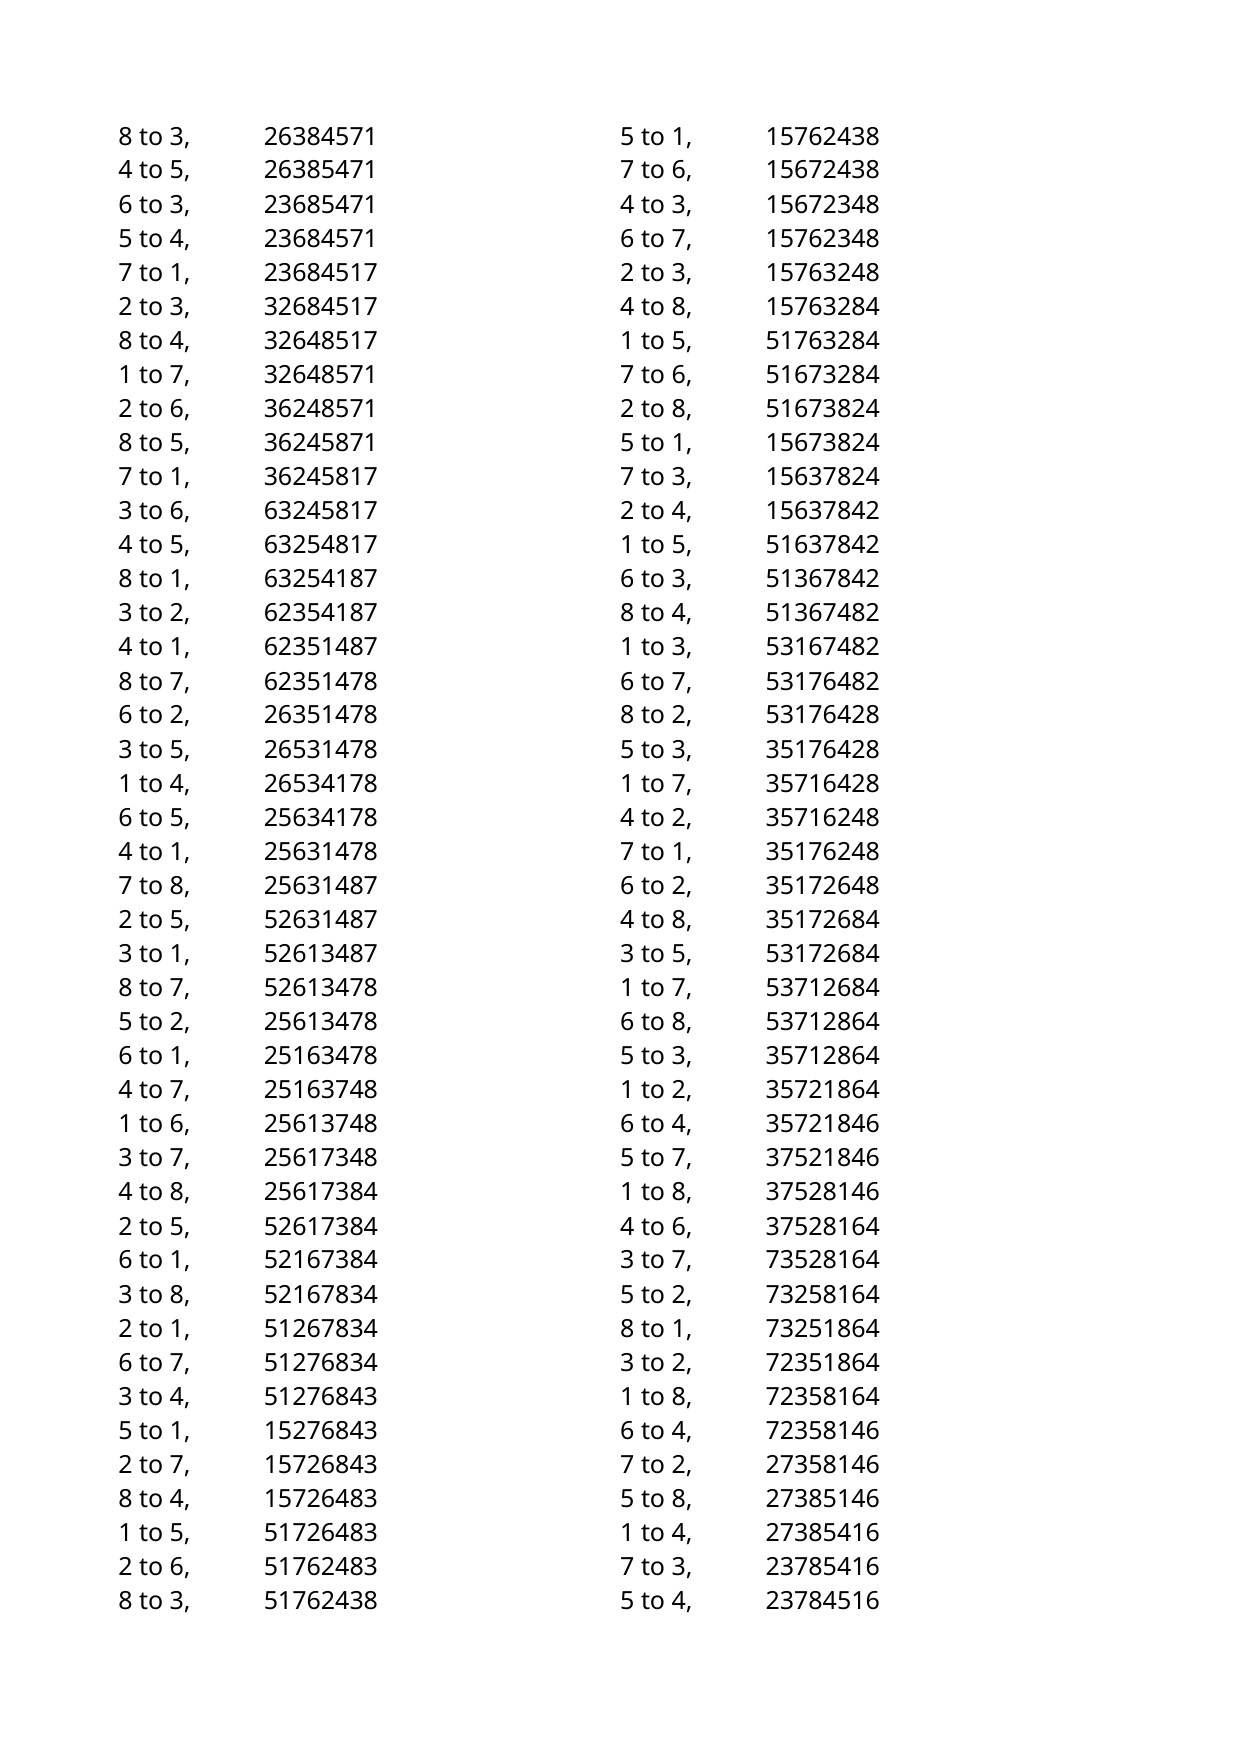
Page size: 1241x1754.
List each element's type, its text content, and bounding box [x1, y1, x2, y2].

text 1 to 8, 37528146 [620, 1174, 1122, 1208]
text 7 to 8, 25631487 [118, 867, 620, 902]
text 3 to 7, 73528164 [620, 1242, 1122, 1276]
text 3 to 2, 72351864 [620, 1344, 1122, 1378]
text 6 to 3, 23685471 [118, 186, 620, 220]
text 8 to 3, 26384571 [118, 118, 620, 152]
text 7 to 6, 15672438 [620, 152, 1122, 186]
text 4 to 1, 25631478 [118, 833, 620, 867]
text 5 to 1, 15673824 [620, 425, 1122, 459]
text 6 to 3, 51367842 [620, 561, 1122, 595]
text 7 to 3, 15637824 [620, 459, 1122, 493]
text 1 to 3, 53167482 [620, 629, 1122, 663]
text 3 to 6, 63245817 [118, 493, 620, 527]
text 7 to 3, 23785416 [620, 1549, 1122, 1583]
text 1 to 4, 26534178 [118, 765, 620, 799]
text 6 to 4, 72358146 [620, 1412, 1122, 1447]
text 3 to 5, 26531478 [118, 731, 620, 765]
text 5 to 1, 15762438 [620, 118, 1122, 152]
text 6 to 1, 52167384 [118, 1242, 620, 1276]
text 1 to 5, 51726483 [118, 1515, 620, 1549]
text 6 to 2, 26351478 [118, 697, 620, 731]
text 2 to 5, 52617384 [118, 1208, 620, 1242]
text 2 to 4, 15637842 [620, 493, 1122, 527]
text 3 to 8, 52167834 [118, 1276, 620, 1310]
text 4 to 8, 15763284 [620, 288, 1122, 322]
text 8 to 7, 62351478 [118, 663, 620, 697]
text 6 to 7, 15762348 [620, 220, 1122, 254]
text 4 to 2, 35716248 [620, 799, 1122, 833]
text 5 to 7, 37521846 [620, 1140, 1122, 1174]
text 2 to 8, 51673824 [620, 391, 1122, 425]
text 4 to 8, 25617384 [118, 1174, 620, 1208]
text 2 to 6, 51762483 [118, 1549, 620, 1583]
text 2 to 6, 36248571 [118, 391, 620, 425]
text 1 to 7, 32648571 [118, 357, 620, 391]
text 6 to 2, 35172648 [620, 867, 1122, 902]
text 5 to 2, 73258164 [620, 1276, 1122, 1310]
text 6 to 7, 51276834 [118, 1344, 620, 1378]
text 3 to 7, 25617348 [118, 1140, 620, 1174]
text 4 to 6, 37528164 [620, 1208, 1122, 1242]
text 1 to 5, 51637842 [620, 527, 1122, 561]
text 5 to 4, 23784516 [620, 1583, 1122, 1617]
text 3 to 5, 53172684 [620, 936, 1122, 970]
text 7 to 1, 35176248 [620, 833, 1122, 867]
text 1 to 8, 72358164 [620, 1378, 1122, 1412]
text 2 to 7, 15726843 [118, 1447, 620, 1481]
text 2 to 3, 15763248 [620, 254, 1122, 288]
text 8 to 5, 36245871 [118, 425, 620, 459]
text 6 to 4, 35721846 [620, 1106, 1122, 1140]
text 2 to 5, 52631487 [118, 902, 620, 936]
text 8 to 4, 51367482 [620, 595, 1122, 629]
text 6 to 5, 25634178 [118, 799, 620, 833]
text 1 to 2, 35721864 [620, 1072, 1122, 1106]
text 8 to 7, 52613478 [118, 970, 620, 1004]
text 2 to 1, 51267834 [118, 1310, 620, 1344]
text 4 to 3, 15672348 [620, 186, 1122, 220]
text 4 to 1, 62351487 [118, 629, 620, 663]
text 7 to 6, 51673284 [620, 357, 1122, 391]
text 8 to 1, 63254187 [118, 561, 620, 595]
text 3 to 2, 62354187 [118, 595, 620, 629]
text 6 to 1, 25163478 [118, 1038, 620, 1072]
text 5 to 3, 35176428 [620, 731, 1122, 765]
text 4 to 5, 26385471 [118, 152, 620, 186]
text 5 to 3, 35712864 [620, 1038, 1122, 1072]
text 8 to 3, 51762438 [118, 1583, 620, 1617]
text 7 to 1, 23684517 [118, 254, 620, 288]
text 8 to 2, 53176428 [620, 697, 1122, 731]
text 2 to 3, 32684517 [118, 288, 620, 322]
text 1 to 4, 27385416 [620, 1515, 1122, 1549]
text 4 to 7, 25163748 [118, 1072, 620, 1106]
text 6 to 7, 53176482 [620, 663, 1122, 697]
text 8 to 4, 32648517 [118, 322, 620, 357]
text 3 to 4, 51276843 [118, 1378, 620, 1412]
text 6 to 8, 53712864 [620, 1004, 1122, 1038]
text 3 to 1, 52613487 [118, 936, 620, 970]
text 5 to 4, 23684571 [118, 220, 620, 254]
text 1 to 7, 53712684 [620, 970, 1122, 1004]
text 4 to 8, 35172684 [620, 902, 1122, 936]
text 7 to 2, 27358146 [620, 1447, 1122, 1481]
text 4 to 5, 63254817 [118, 527, 620, 561]
text 5 to 8, 27385146 [620, 1481, 1122, 1515]
text 1 to 5, 51763284 [620, 322, 1122, 357]
text 8 to 1, 73251864 [620, 1310, 1122, 1344]
text 1 to 6, 25613748 [118, 1106, 620, 1140]
text 7 to 1, 36245817 [118, 459, 620, 493]
text 5 to 1, 15276843 [118, 1412, 620, 1447]
text 5 to 2, 25613478 [118, 1004, 620, 1038]
text 8 to 4, 15726483 [118, 1481, 620, 1515]
text 1 to 7, 35716428 [620, 765, 1122, 799]
